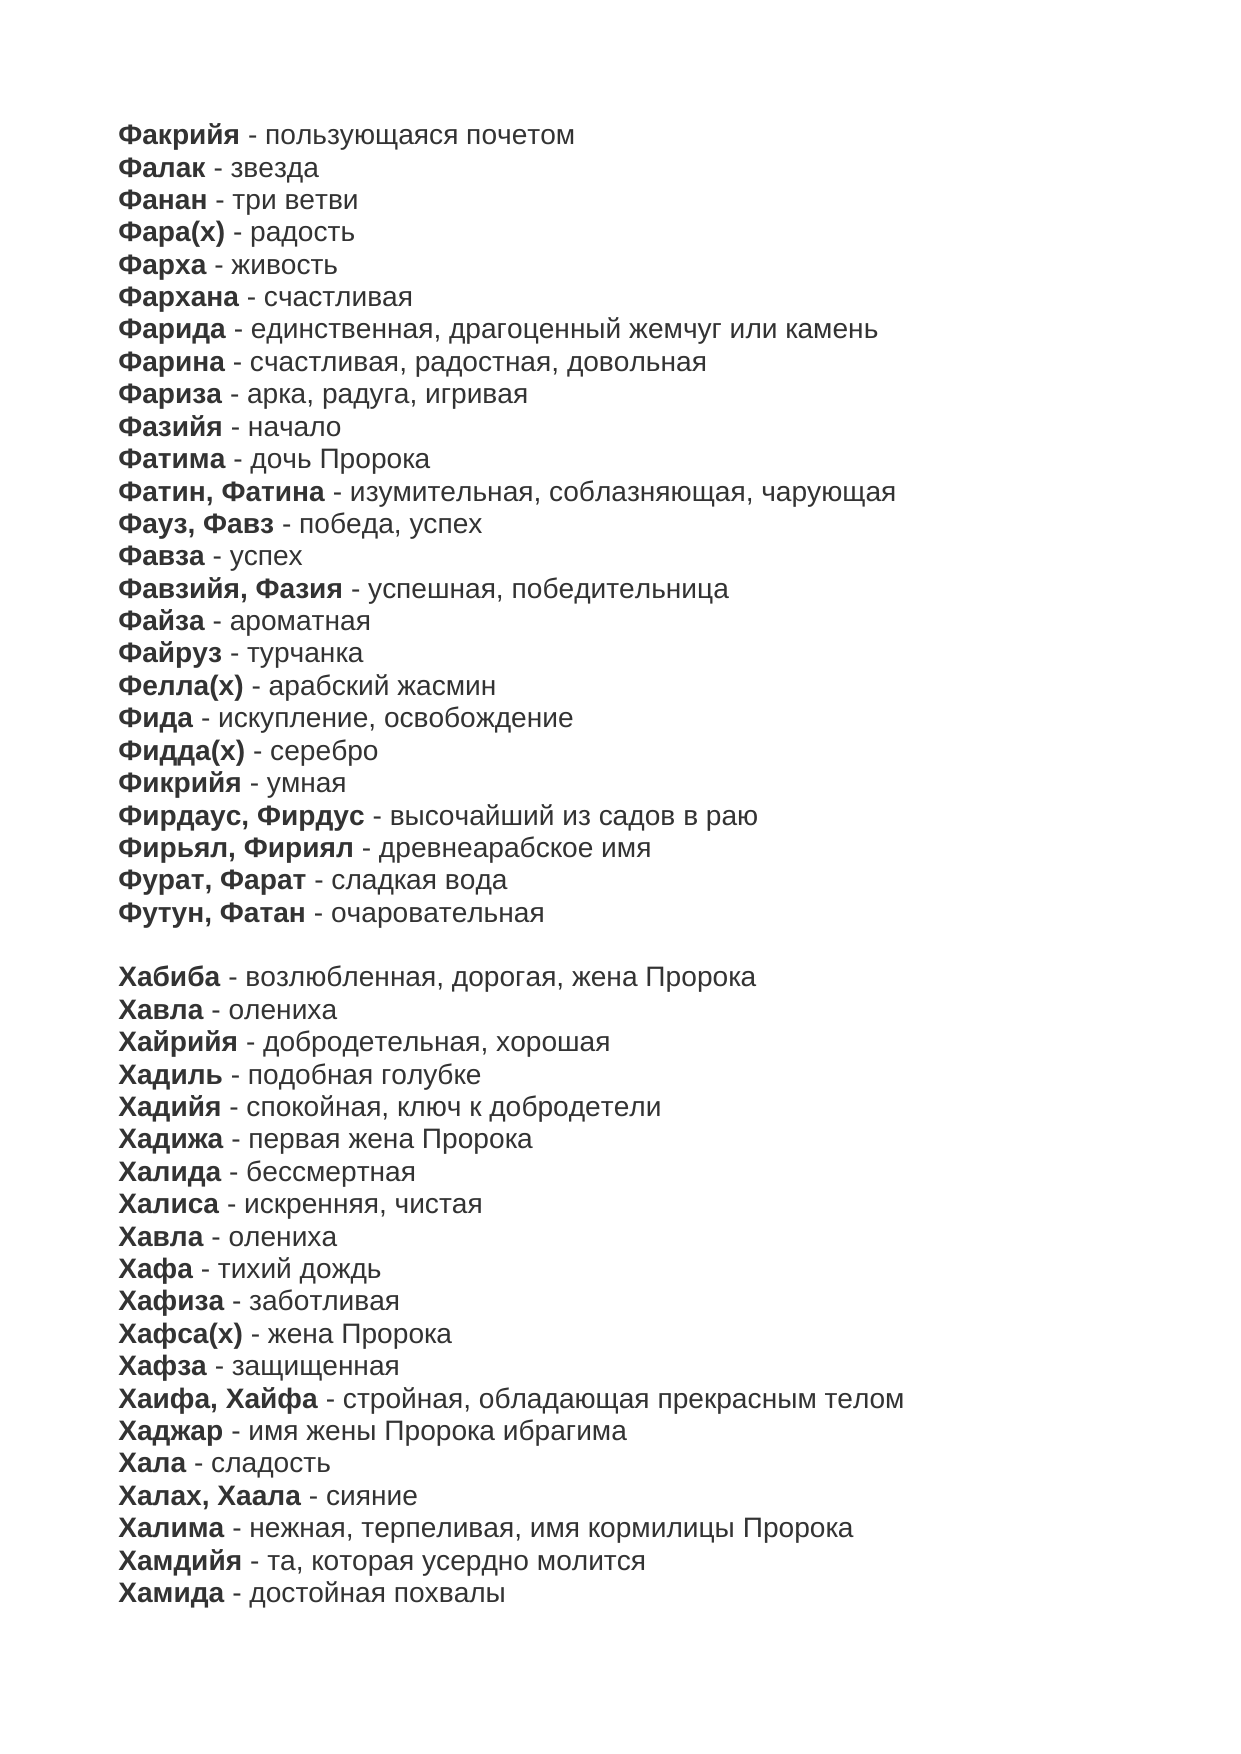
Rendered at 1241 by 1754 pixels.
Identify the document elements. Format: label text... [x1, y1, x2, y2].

text Факрийя - пользующаяся почетом Фалак - звезда Фанан - три ветви Фара(х) - радость Фарха - живость Фархана - счастливая Фарида - единственная, драгоценный жемчуг или камень Фарина - счастливая, радостная, довольная Фариза - арка, радуга, игривая Фазийя - начало Фатима - дочь Пророка Фатин, Фатина - изумительная, соблазняющая, чарующая Фауз, Фавз - победа, успех Фавза - успех Фавзийя, Фазия - успешная, победительница Файза - ароматная Файруз - турчанка Фелла(х) - арабский жасмин Фида - искупление, освобождение Фидда(х) - серебро Фикрийя - умная Фирдаус, Фирдус - высочайший из садов в раю Фирьял, Фириял - древнеарабское имя Фурат, Фарат - сладкая вода Футун, Фатан - очаровательная Хабиба - возлюбленная, дорогая, жена Пророка Хавла - олениха Хайрийя - добродетельная, хорошая Хадиль - подобная голубке Хадийя - спокойная, ключ к добродетели Хадижа - первая жена Пророка Халида - бессмертная Халиса - искренняя, чистая Хавла - олениха Хафа - тихий дождь Хафиза - заботливая Хафса(х) - жена Пророка Хафза - защищенная Хаифа, Хайфа - стройная, обладающая прекрасным телом Хаджар - имя жены Пророка ибрагима Хала - сладость Халах, Хаала - сияние Халима - нежная, терпеливая, имя кормилицы Пророка Хамдийя - та, которая усердно молится Хамида - достойная похвалы [118, 118, 1122, 1608]
